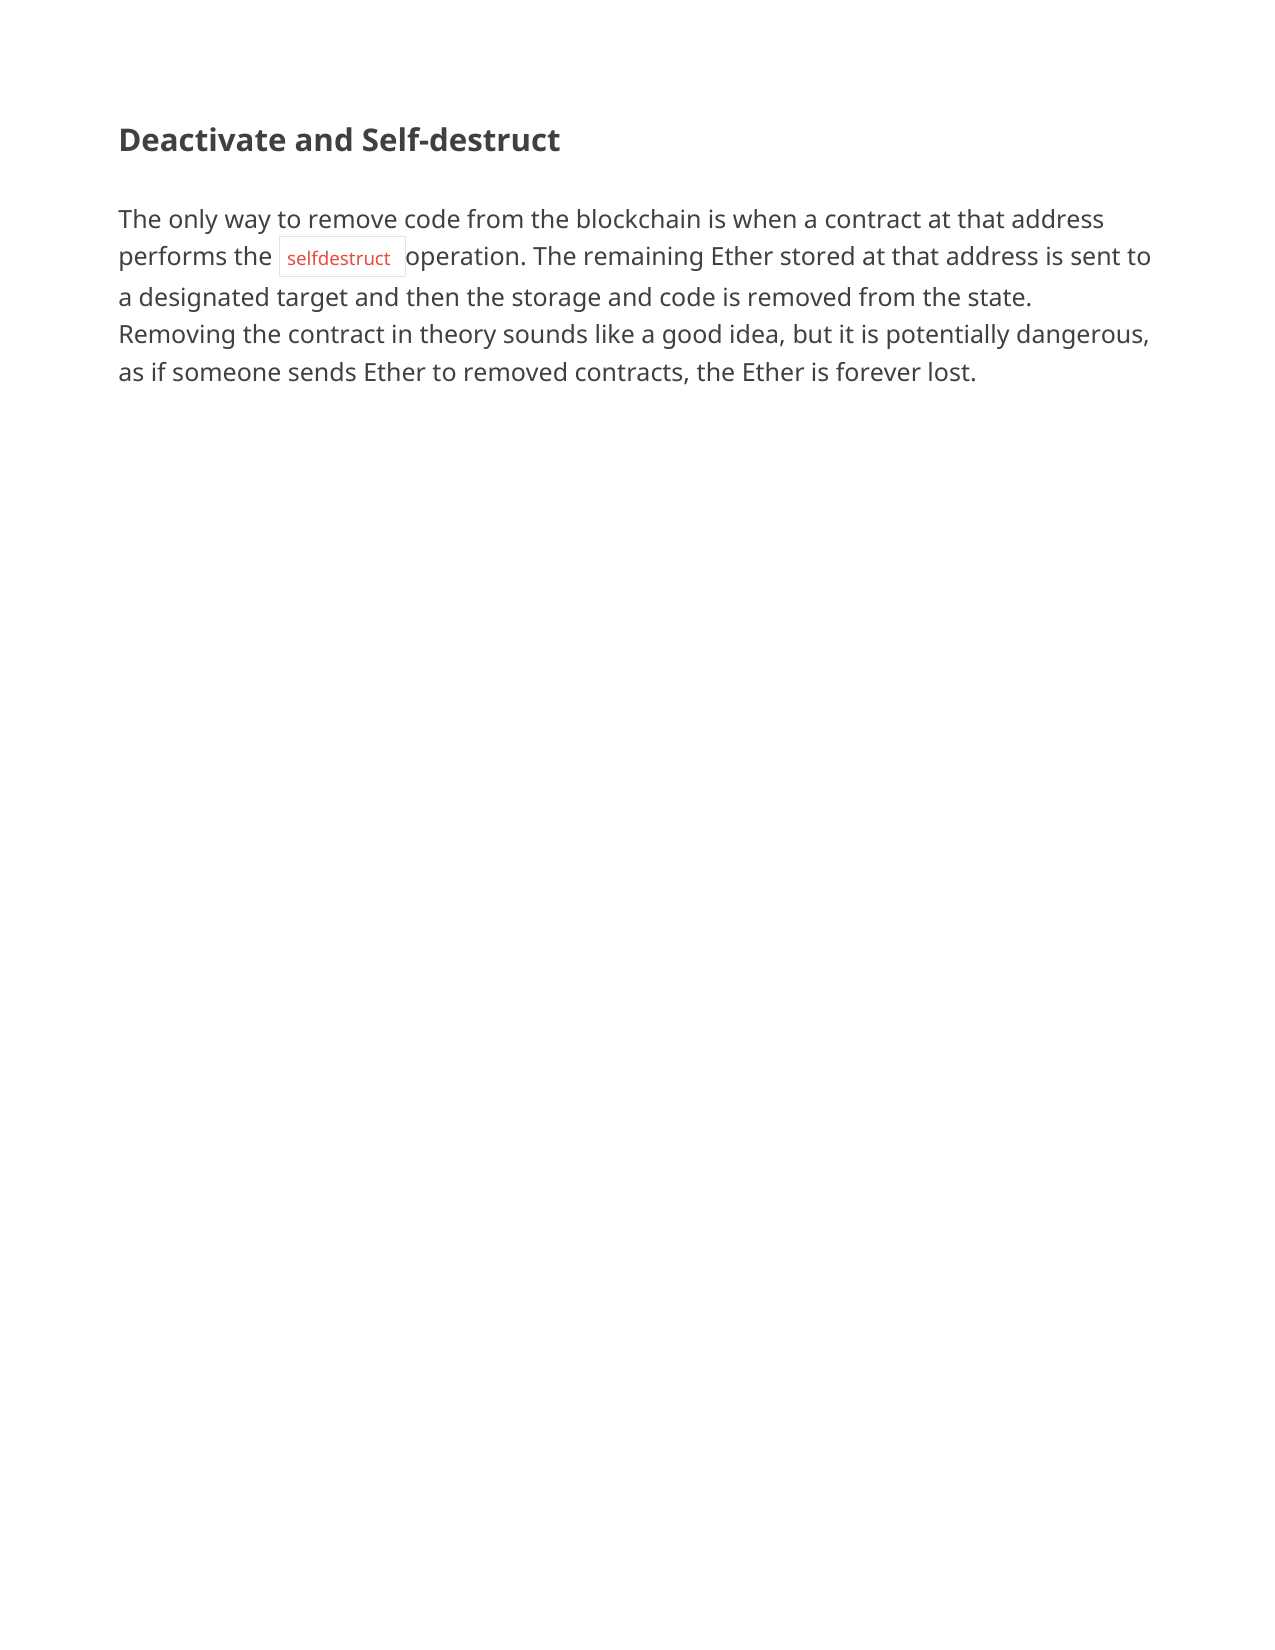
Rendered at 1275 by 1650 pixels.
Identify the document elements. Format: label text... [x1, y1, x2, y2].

subtitle The only way to remove code from the blockchain is when a contract at that address performs the selfdestruct operation. The remaining Ether stored at that address is sent to a designated target and then the storage and code is removed from the state. Removing the contract in theory sounds like a good idea, but it is potentially dangerous, as if someone sends Ether to removed contracts, the Ether is forever lost. [118, 198, 1157, 389]
subtitle Deactivate and Self-destruct [118, 118, 1157, 161]
